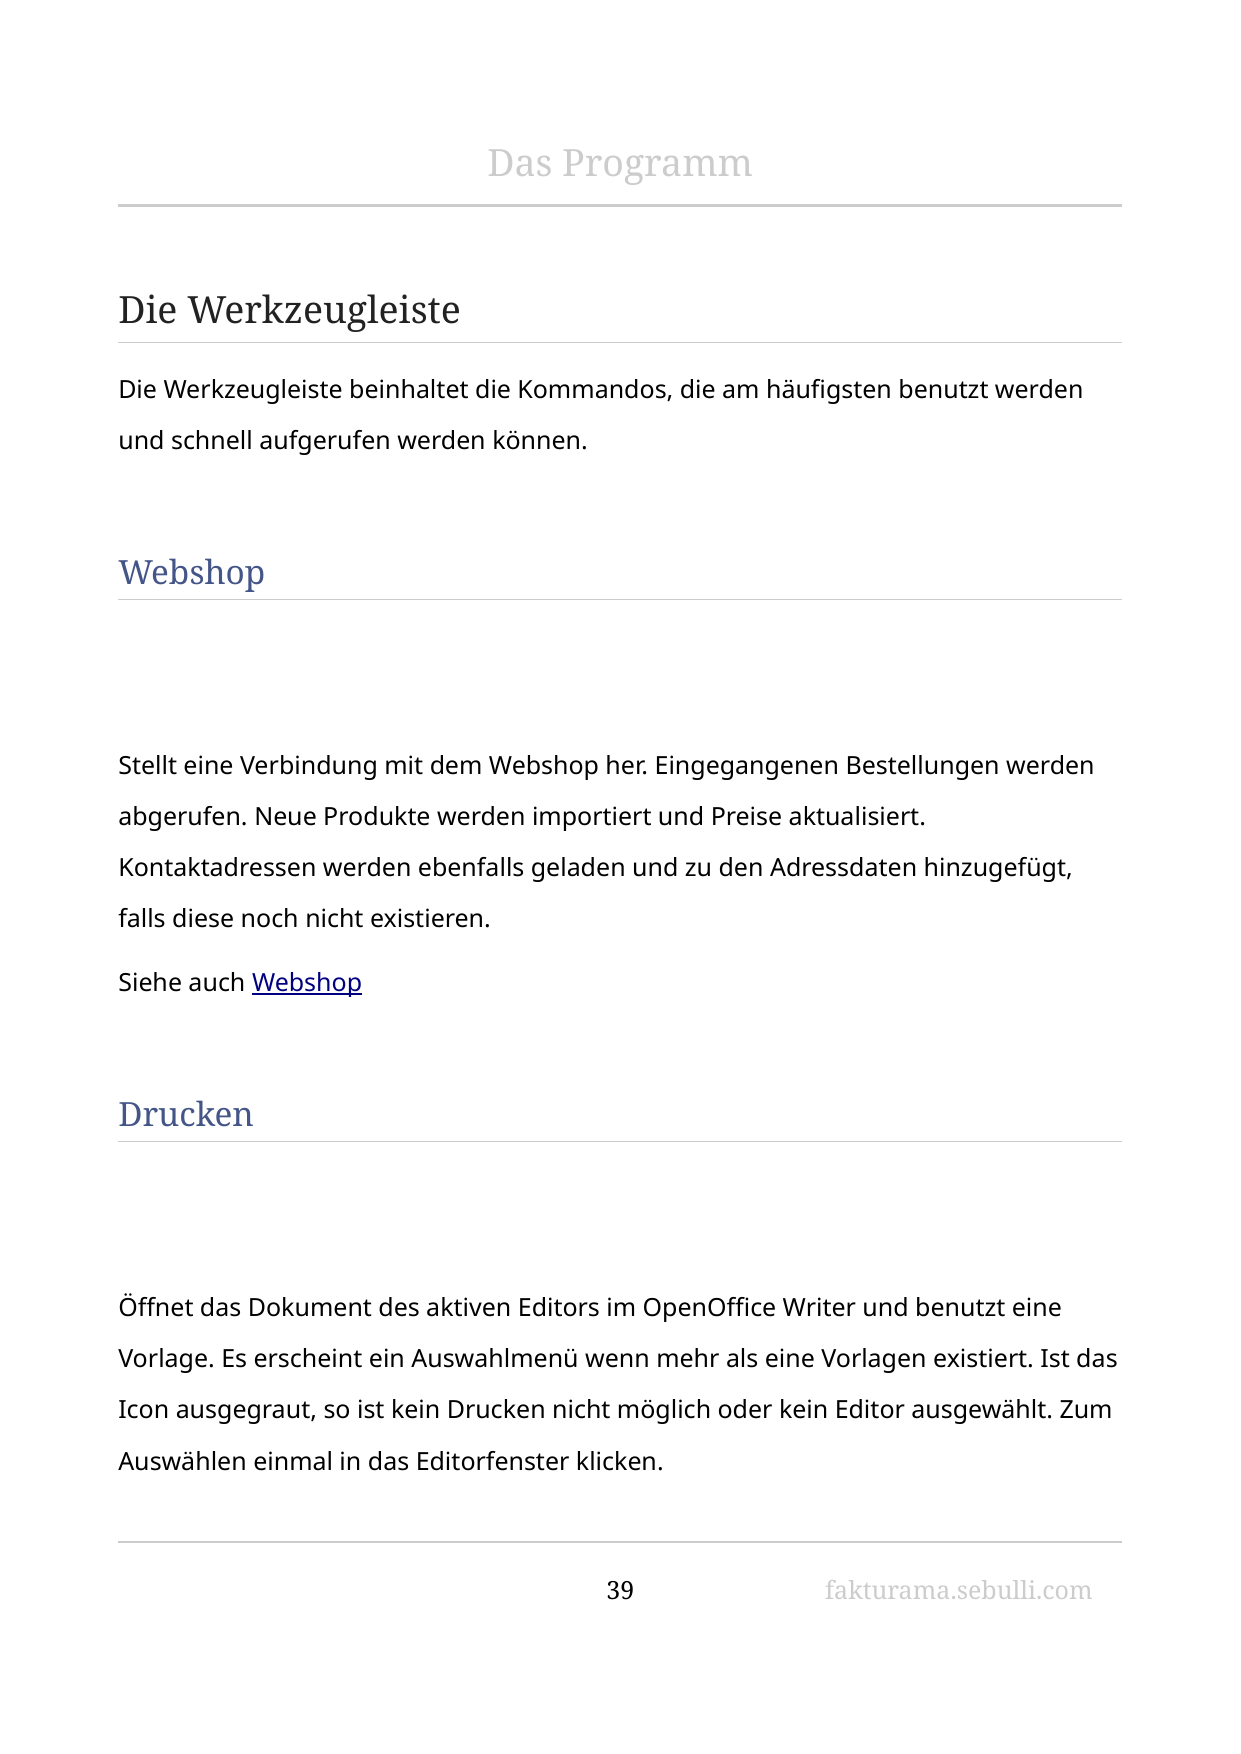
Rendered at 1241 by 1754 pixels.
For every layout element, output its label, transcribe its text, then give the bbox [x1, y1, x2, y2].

subtitle Drucken [118, 1091, 1122, 1141]
subtitle Die Werkzeugleiste [118, 283, 1122, 342]
text Siehe auch Webshop [118, 964, 1122, 999]
subtitle Webshop [118, 548, 1122, 599]
text Öffnet das Dokument des aktiven Editors im OpenOffice Writer und benutzt eine Vorlage. Es erscheint ein Auswahlmenü wenn mehr als eine Vorlagen existiert. Ist das Icon ausgegraut, so ist kein Drucken nicht möglich oder kein Editor ausgewählt. Zum Auswählen einmal in das Editorfenster klicken. [118, 1290, 1122, 1477]
text Die Werkzeugleiste beinhaltet die Kommandos, die am häufigsten benutzt werden und schnell aufgerufen werden können. [118, 371, 1122, 456]
text Stellt eine Verbindung mit dem Webshop her. Eingegangenen Bestellungen werden abgerufen. Neue Produkte werden importiert und Preise aktualisiert. Kontaktadressen werden ebenfalls geladen und zu den Adressdaten hinzugefügt, falls diese noch nicht existieren. [118, 748, 1122, 935]
